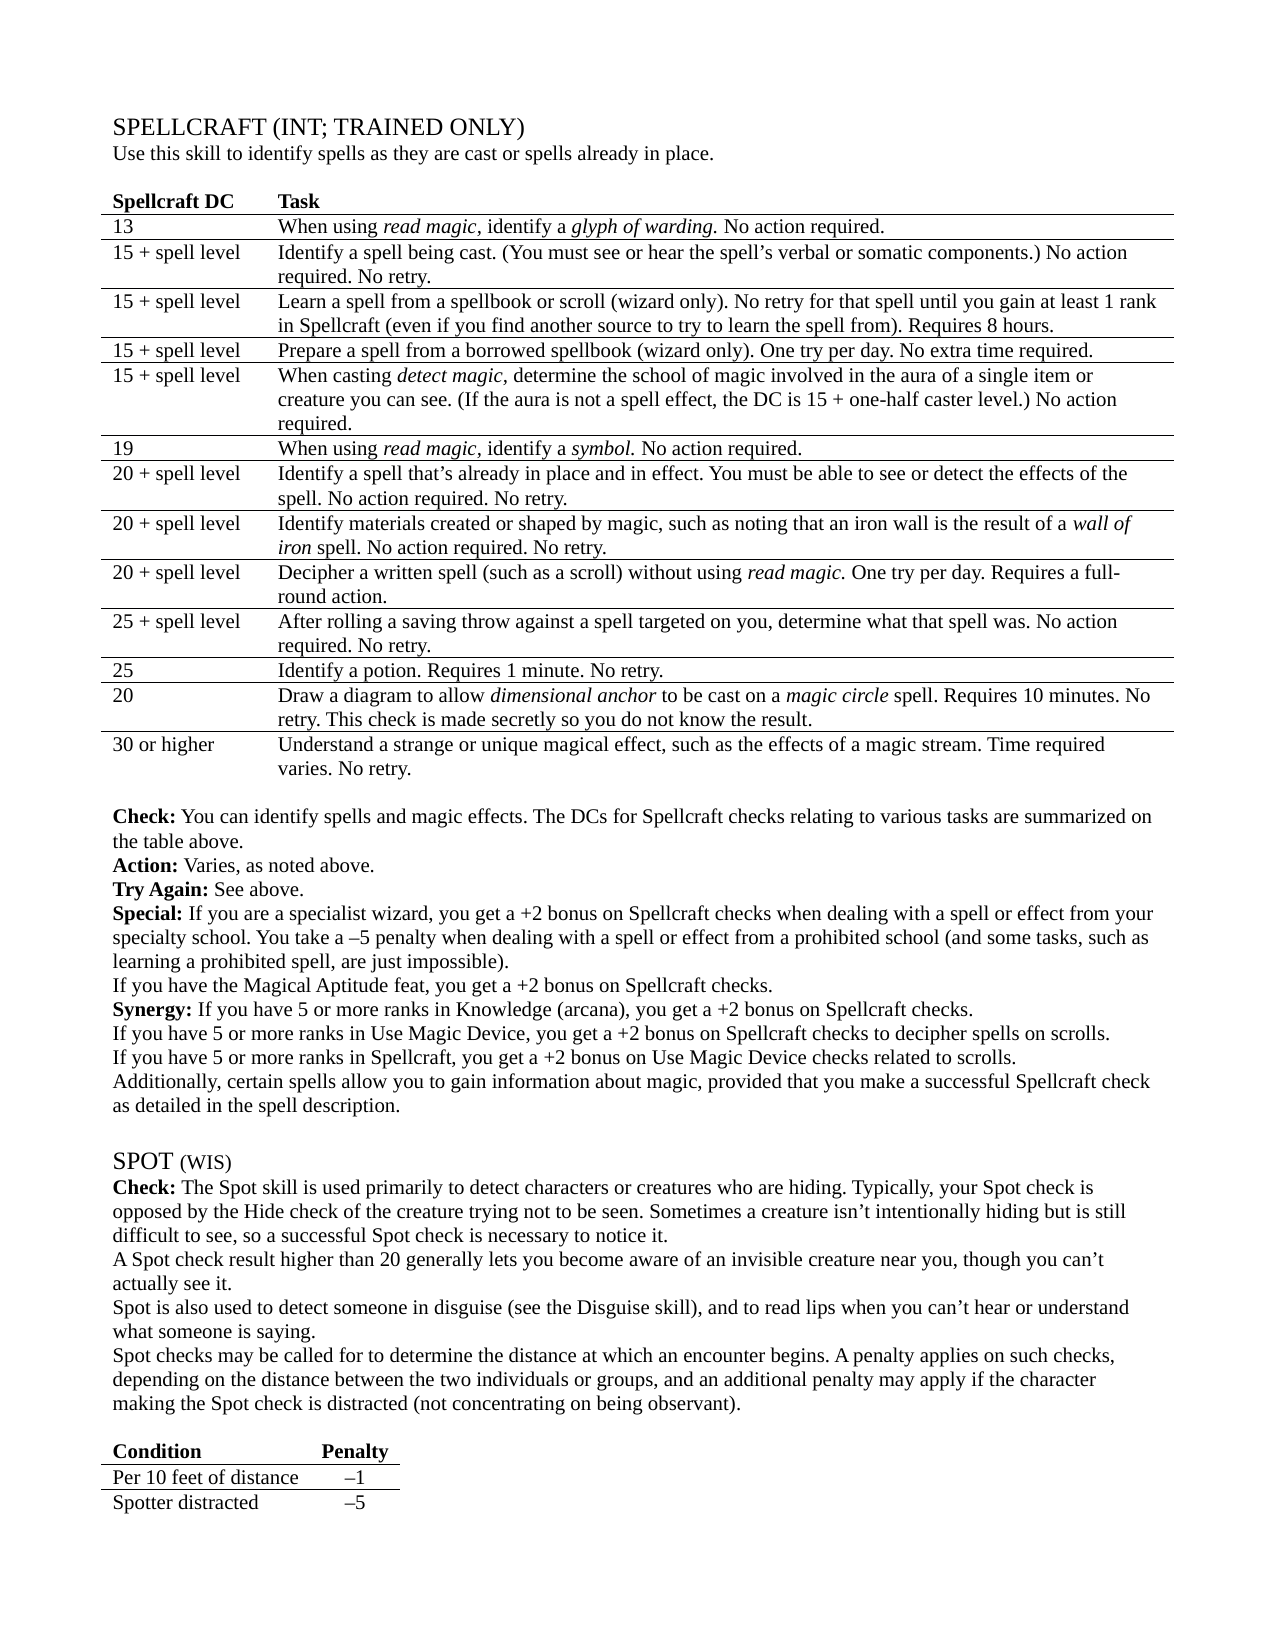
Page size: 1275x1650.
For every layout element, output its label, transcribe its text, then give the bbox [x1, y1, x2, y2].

table_cell Decipher a written spell (such as a scroll) without using read magic. One try per day. Requires a full-round action. [266, 560, 1174, 608]
table_cell 19 [101, 436, 266, 460]
table_cell Prepare a spell from a borrowed spellbook (wizard only). One try per day. No extra time required. [266, 338, 1174, 362]
table_cell 30 or higher [101, 732, 266, 780]
table_cell Draw a diagram to allow dimensional anchor to be cast on a magic circle spell. Requires 10 minutes. No retry. This check is made secretly so you do not know the result. [266, 683, 1174, 731]
text A Spot check result higher than 20 generally lets you become aware of an invisible creature near you, though you can’t actually see it. [112, 1247, 1162, 1295]
table_cell 20 + spell level [101, 560, 266, 608]
table_cell 20 + spell level [101, 511, 266, 559]
text Check: The Spot skill is used primarily to detect characters or creatures who are hiding. Typically, your Spot check is opposed by the Hide check of the creature trying not to be seen. Sometimes a creature isn’t intentionally hiding but is still difficult to see, so a successful Spot check is necessary to notice it. [112, 1175, 1162, 1247]
text If you have 5 or more ranks in Spellcraft, you get a +2 bonus on Use Magic Device checks related to scrolls. [112, 1045, 1162, 1069]
table_header Condition [101, 1440, 310, 1463]
table_cell Spotter distracted [101, 1490, 310, 1514]
table_header Task [266, 189, 1174, 213]
table_cell 20 [101, 683, 266, 731]
text SPELLCRAFT (INT; TRAINED ONLY) [112, 112, 1162, 141]
text Check: You can identify spells and magic effects. The DCs for Spellcraft checks relating to various tasks are summarized on the table above. [112, 804, 1162, 853]
text If you have the Magical Aptitude feat, you get a +2 bonus on Spellcraft checks. [112, 973, 1162, 997]
table_cell When casting detect magic, determine the school of magic involved in the aura of a single item or creature you can see. (If the aura is not a spell effect, the DC is 15 + one-half caster level.) No action required. [266, 363, 1174, 435]
table_cell 25 [101, 658, 266, 682]
table_cell –5 [310, 1490, 400, 1514]
table_cell Identify a potion. Requires 1 minute. No retry. [266, 658, 1174, 682]
text SPOT (WIS) [112, 1146, 1162, 1175]
table_cell 15 + spell level [101, 338, 266, 362]
table_cell After rolling a saving throw against a spell targeted on you, determine what that spell was. No action required. No retry. [266, 609, 1174, 657]
table_header Penalty [310, 1440, 400, 1463]
text Spot is also used to detect someone in disguise (see the Disguise skill), and to read lips when you can’t hear or understand what someone is saying. [112, 1295, 1162, 1343]
text Action: Varies, as noted above. [112, 853, 1162, 877]
table_cell –1 [310, 1465, 400, 1489]
table_cell Identify a spell that’s already in place and in effect. You must be able to see or detect the effects of the spell. No action required. No retry. [266, 461, 1174, 509]
text Special: If you are a specialist wizard, you get a +2 bonus on Spellcraft checks when dealing with a spell or effect from your specialty school. You take a –5 penalty when dealing with a spell or effect from a prohibited school (and some tasks, such as learning a prohibited spell, are just impossible). [112, 901, 1162, 973]
text Additionally, certain spells allow you to gain information about magic, provided that you make a successful Spellcraft check as detailed in the spell description. [112, 1069, 1162, 1117]
text If you have 5 or more ranks in Use Magic Device, you get a +2 bonus on Spellcraft checks to decipher spells on scrolls. [112, 1021, 1162, 1045]
table_cell 15 + spell level [101, 363, 266, 435]
table_header Spellcraft DC [101, 189, 266, 213]
table_cell 13 [101, 215, 266, 238]
text Use this skill to identify spells as they are cast or spells already in place. [112, 141, 1162, 165]
table_cell Per 10 feet of distance [101, 1465, 310, 1489]
table_cell Identify a spell being cast. (You must see or hear the spell’s verbal or somatic components.) No action required. No retry. [266, 240, 1174, 288]
table_cell When using read magic, identify a glyph of warding. No action required. [266, 215, 1174, 238]
table_cell 15 + spell level [101, 289, 266, 337]
table_cell Identify materials created or shaped by magic, such as noting that an iron wall is the result of a wall of iron spell. No action required. No retry. [266, 511, 1174, 559]
table_cell When using read magic, identify a symbol. No action required. [266, 436, 1174, 460]
text Synergy: If you have 5 or more ranks in Knowledge (arcana), you get a +2 bonus on Spellcraft checks. [112, 997, 1162, 1021]
text Try Again: See above. [112, 877, 1162, 901]
table_cell Learn a spell from a spellbook or scroll (wizard only). No retry for that spell until you gain at least 1 rank in Spellcraft (even if you find another source to try to learn the spell from). Requires 8 hours. [266, 289, 1174, 337]
table_cell 20 + spell level [101, 461, 266, 509]
table_cell 15 + spell level [101, 240, 266, 288]
text Spot checks may be called for to determine the distance at which an encounter begins. A penalty applies on such checks, depending on the distance between the two individuals or groups, and an additional penalty may apply if the character making the Spot check is distracted (not concentrating on being observant). [112, 1343, 1162, 1415]
table_cell Understand a strange or unique magical effect, such as the effects of a magic stream. Time required varies. No retry. [266, 732, 1174, 780]
table_cell 25 + spell level [101, 609, 266, 657]
